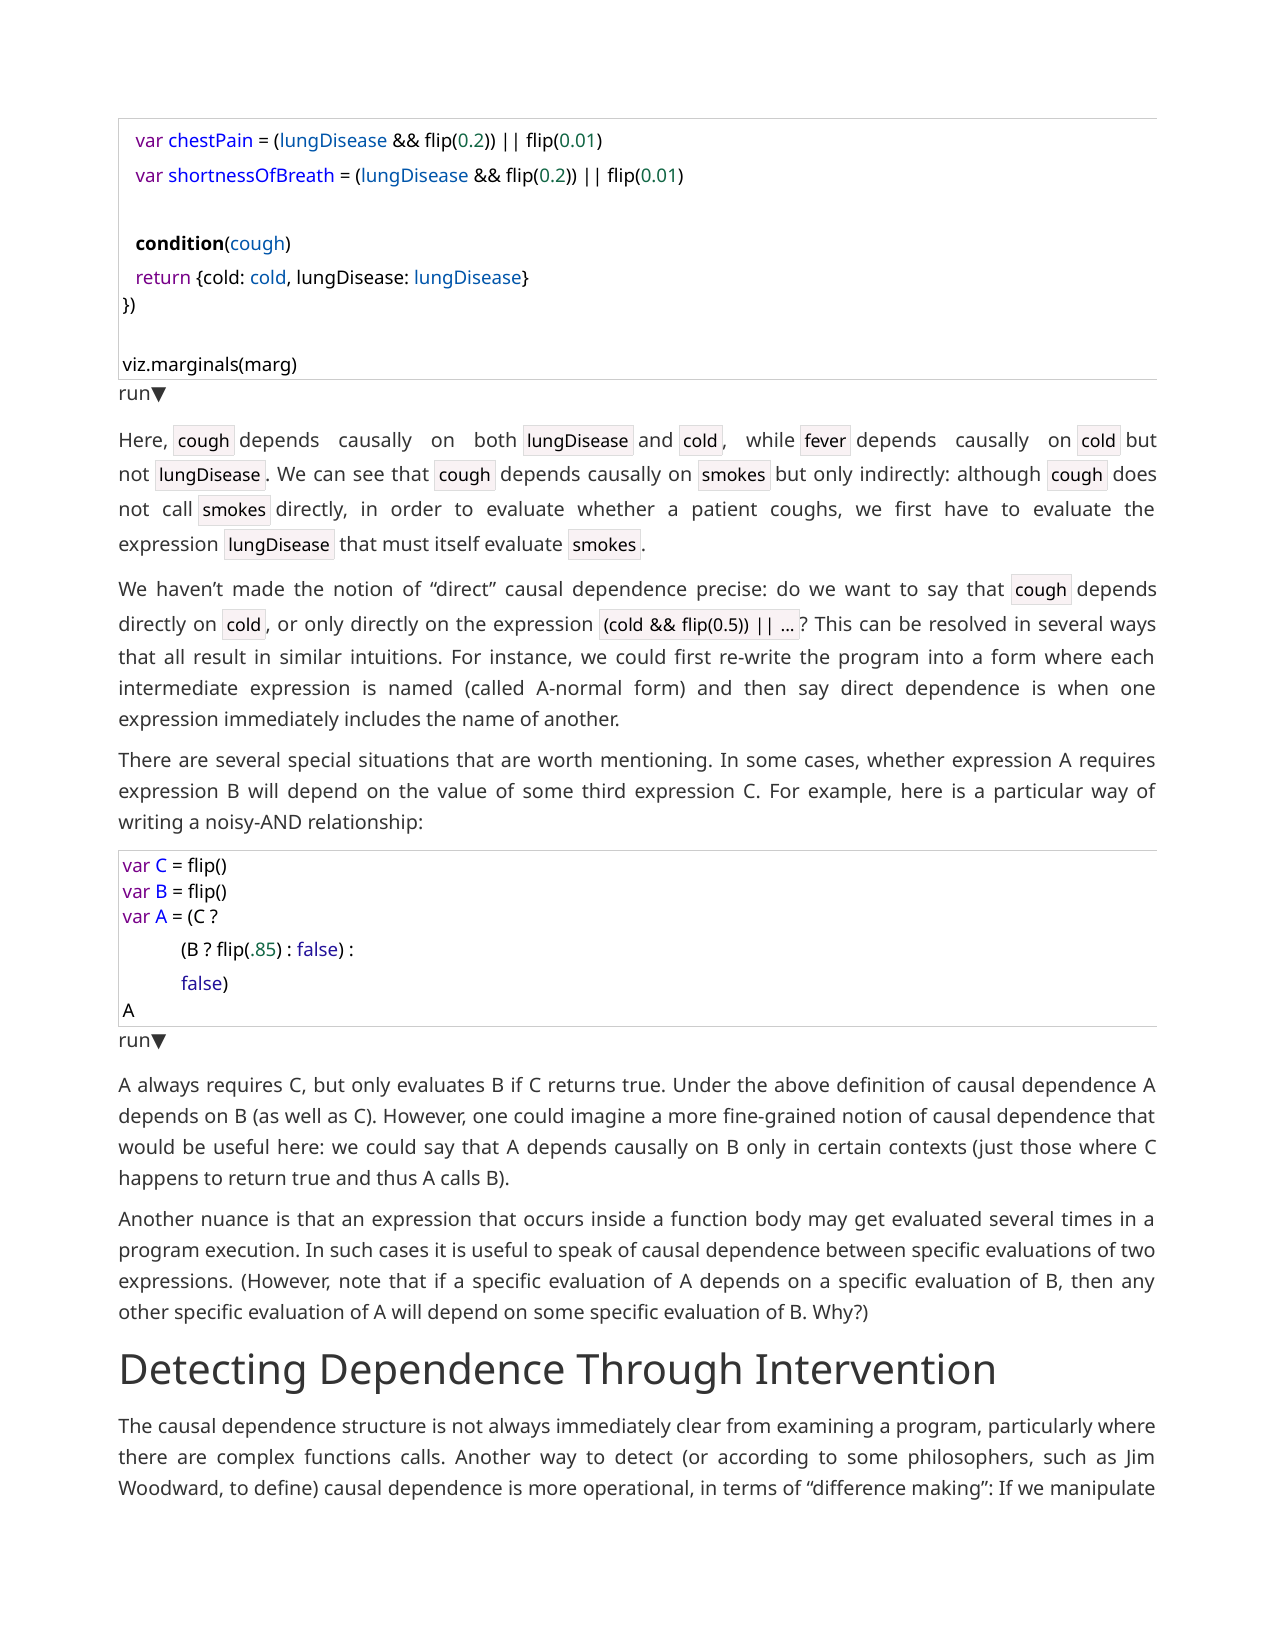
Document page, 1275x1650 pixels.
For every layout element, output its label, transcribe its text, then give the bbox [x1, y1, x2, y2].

text Another nuance is that an expression that occurs inside a function body may get evaluated several times in a program execution. In such cases it is useful to speak of causal dependence between specific evaluations of two expressions. (However, note that if a specific evaluation of A depends on a specific evaluation of B, then any other specific evaluation of A will depend on some specific evaluation of B. Why?) [118, 1206, 1157, 1325]
text run▼ [118, 1027, 1157, 1053]
text false) [119, 960, 1157, 994]
text var shortnessOfBreath = (lungDisease && flip(0.2)) || flip(0.01) [119, 152, 1157, 186]
subtitle Detecting Dependence Through Intervention [118, 1340, 1157, 1396]
text var A = (C ? [119, 901, 1157, 926]
text condition(cough) [119, 220, 1157, 254]
text (B ? flip(.85) : false) : [119, 926, 1157, 960]
text var C = flip() [119, 851, 1157, 875]
text There are several special situations that are worth mentioning. In some cases, whether expression A requires expression B will depend on the value of some third expression C. For example, here is a particular way of writing a noisy-AND relationship: [118, 746, 1157, 835]
text return {cold: cold, lungDisease: lungDisease} [119, 254, 1157, 288]
text The causal dependence structure is not always immediately clear from examining a program, particularly where there are complex functions calls. Another way to detect (or according to some philosophers, such as Jim Woodward, to define) causal dependence is more operational, in terms of “difference making”: If we manipulate [118, 1412, 1157, 1501]
text var B = flip() [119, 875, 1157, 901]
text run▼ [118, 380, 1157, 407]
text We haven’t made the notion of “direct” causal dependence precise: do we want to say that cough depends directly on cold, or only directly on the expression (cold && flip(0.5)) || ...? This can be resolved in several ways that all result in similar intuitions. For instance, we could first re-write the program into a form where each intermediate expression is named (called A-normal form) and then say direct dependence is when one expression immediately includes the name of another. [118, 574, 1157, 732]
text Here, cough depends causally on both lungDisease and cold, while fever depends causally on cold but not lungDisease. We can see that cough depends causally on smokes but only indirectly: although cough does not call smokes directly, in order to evaluate whether a patient coughs, we first have to evaluate the expression lungDisease that must itself evaluate smokes. [118, 425, 1157, 559]
text var chestPain = (lungDisease && flip(0.2)) || flip(0.01) [119, 119, 1157, 152]
text }) [119, 288, 1157, 314]
text ​ [119, 314, 1157, 348]
text A always requires C, but only evaluates B if C returns true. Under the above definition of causal dependence A depends on B (as well as C). However, one could imagine a more fine-grained notion of causal dependence that would be useful here: we could say that A depends causally on B only in certain contexts (just those where C happens to return true and thus A calls B). [118, 1071, 1157, 1191]
text ​ [119, 186, 1157, 220]
text viz.marginals(marg) [119, 348, 1157, 379]
text A [119, 994, 1157, 1026]
